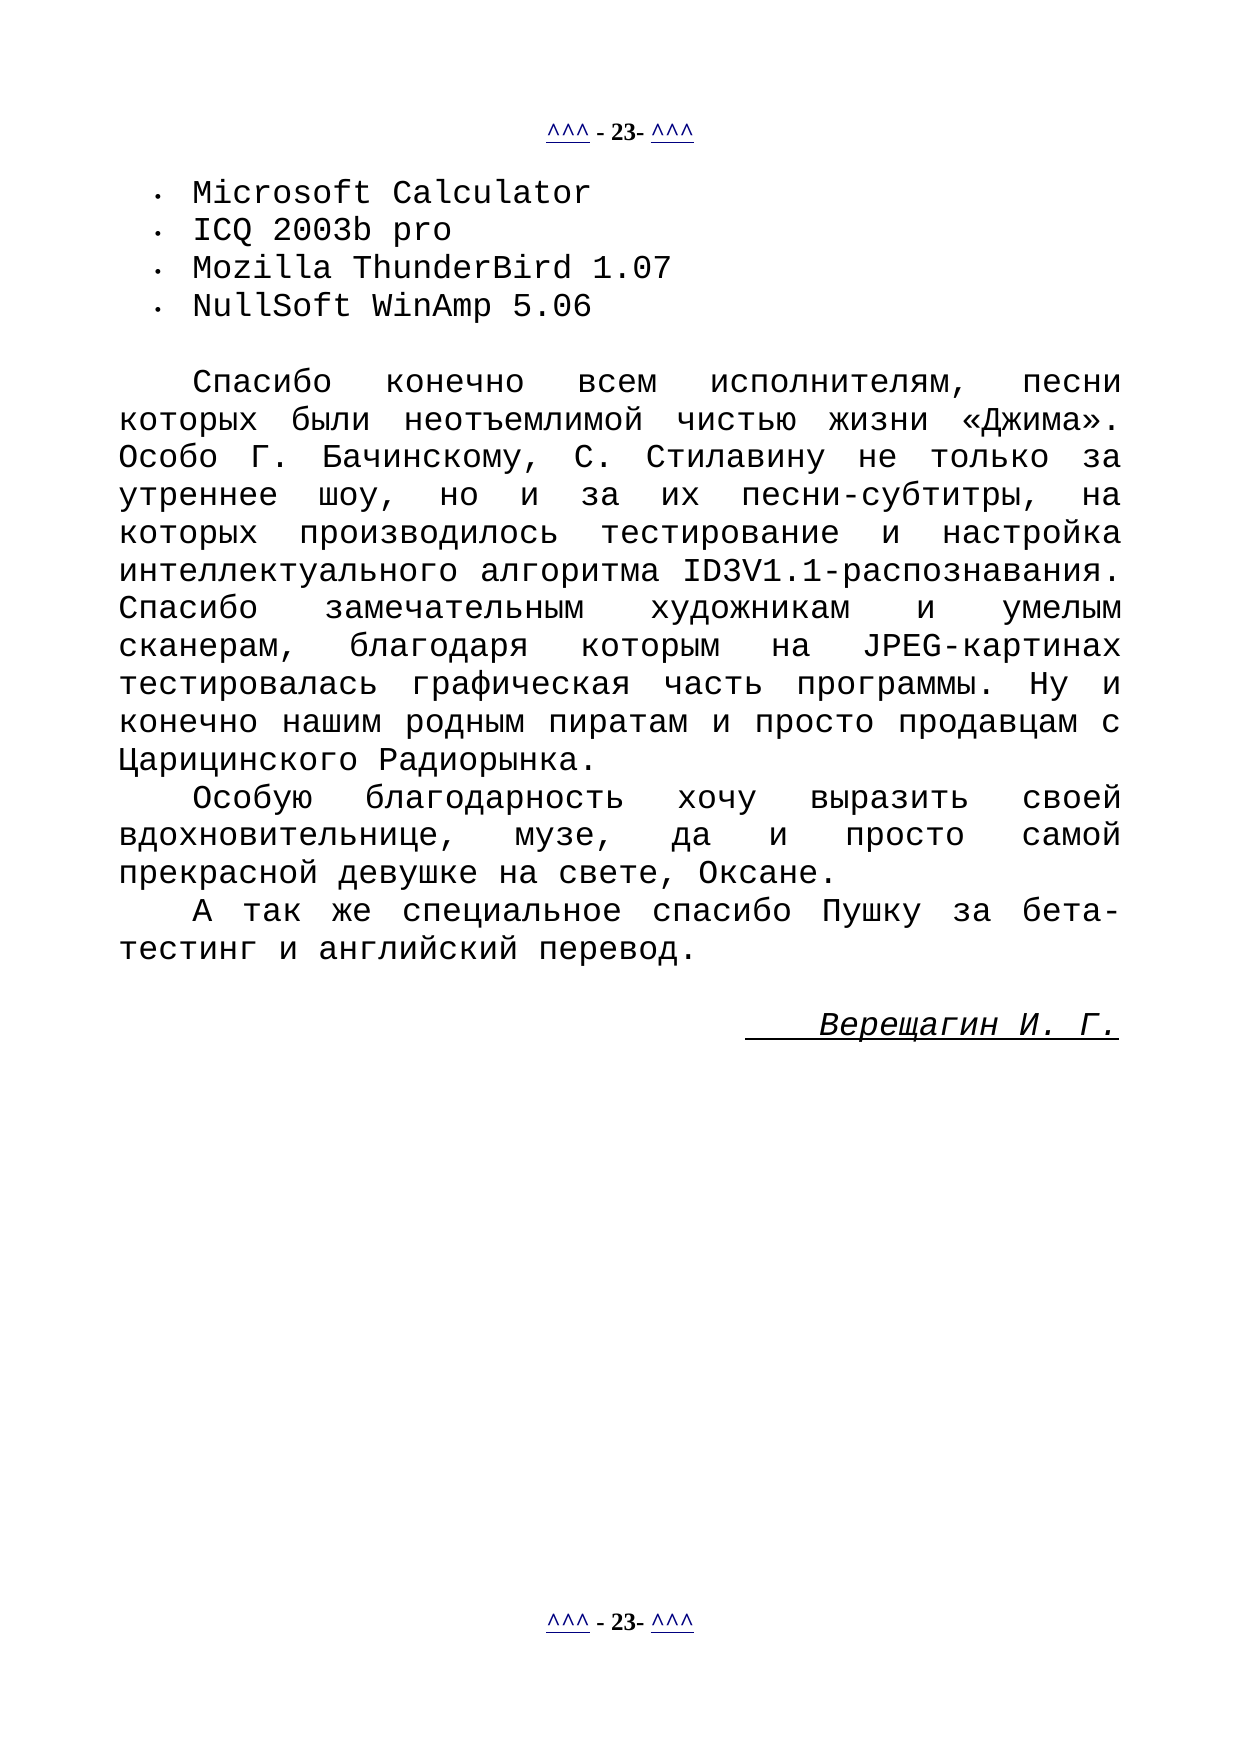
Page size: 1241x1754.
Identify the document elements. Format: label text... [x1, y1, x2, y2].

text А так же специальное спасибо Пушку за бета-тестинг и английский перевод. [118, 894, 1122, 969]
list Microsoft Calculator [154, 175, 1122, 213]
list ICQ 2003b pro [154, 213, 1122, 251]
list NullSoft WinAmp 5.06 [154, 289, 1122, 327]
text Особую благодарность хочу выразить своей вдохновительнице, музе, да и просто самой прекрасной девушке на свете, Оксане. [118, 780, 1122, 894]
list Mozilla ThunderBird 1.07 [154, 251, 1122, 289]
text Спасибо конечно всем исполнителям, песни которых были неотъемлимой чистью жизни «Джима». Особо Г. Бачинскому, С. Стилавину не только за утреннее шоу, но и за их песни-субтитры, на которых производилось тестирование и настройка интеллектуального алгоритма ID3V1.1-распознавания. Спасибо замечательным художникам и умелым сканерам, благодаря которым на JPEG-картинах тестировалась графическая часть программы. Ну и конечно нашим родным пиратам и просто продавцам с Царицинского Радиорынка. [118, 364, 1122, 780]
text Верещагин И. Г. [118, 1007, 1122, 1045]
